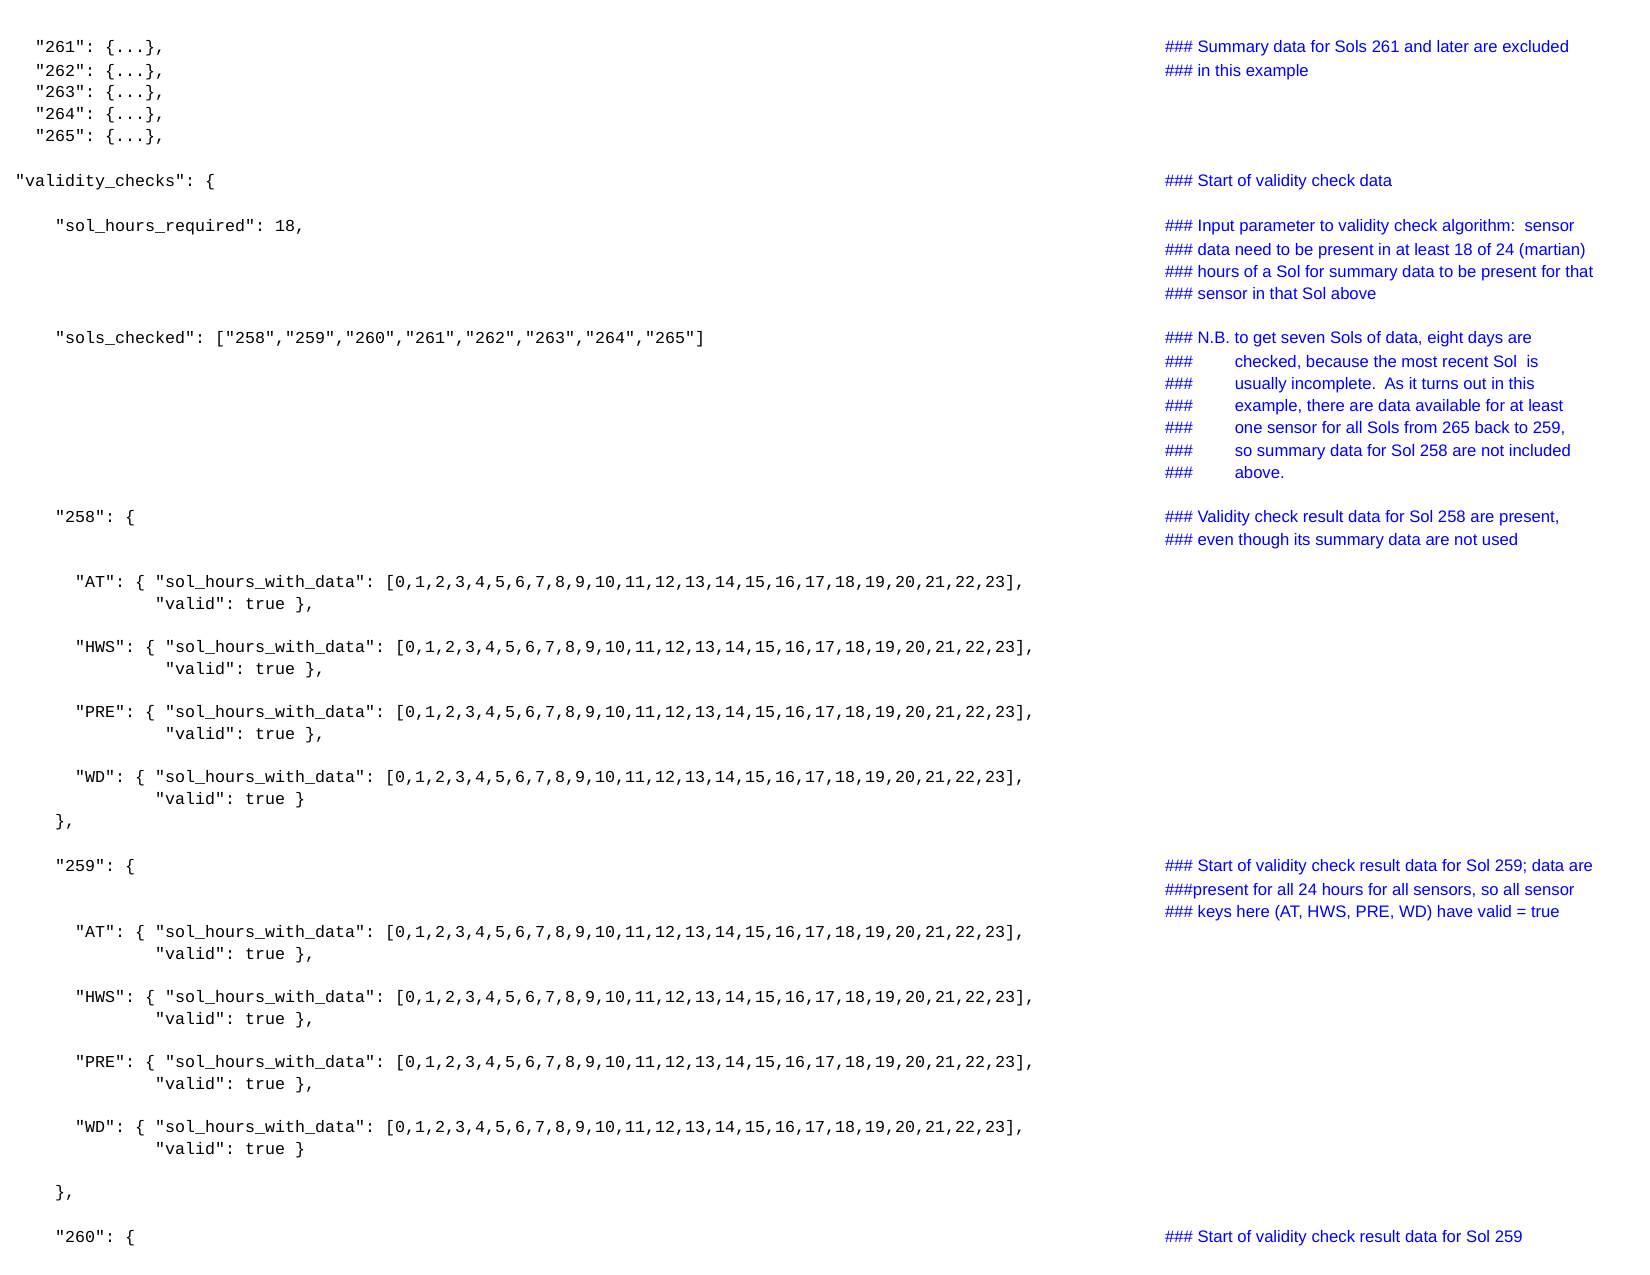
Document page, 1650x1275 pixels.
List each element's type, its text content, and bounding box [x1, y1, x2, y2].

text "263": {...}, [15, 84, 1635, 103]
text ### above. [15, 463, 1635, 482]
text "valid": true }, [15, 726, 1635, 744]
text "valid": true } [15, 1140, 1635, 1159]
text "valid": true }, [15, 1075, 1635, 1094]
text "valid": true }, [15, 596, 1635, 614]
text "validity_checks": { ### Start of validity check data [15, 171, 1635, 191]
text "HWS": { "sol_hours_with_data": [0,1,2,3,4,5,6,7,8,9,10,11,12,13,14,15,16,17,18,19,20,21,22,23], [15, 639, 1635, 658]
text "valid": true } [15, 791, 1635, 809]
text "PRE": { "sol_hours_with_data": [0,1,2,3,4,5,6,7,8,9,10,11,12,13,14,15,16,17,18,19,20,21,22,23], [15, 1054, 1635, 1073]
text "258": { ### Validity check result data for Sol 258 are present, [15, 507, 1635, 527]
text "valid": true }, [15, 1010, 1635, 1029]
text "264": {...}, [15, 106, 1635, 124]
text "valid": true }, [15, 945, 1635, 964]
text "HWS": { "sol_hours_with_data": [0,1,2,3,4,5,6,7,8,9,10,11,12,13,14,15,16,17,18,19,20,21,22,23], [15, 989, 1635, 1008]
text ### one sensor for all Sols from 265 back to 259, [15, 418, 1635, 437]
text ###present for all 24 hours for all sensors, so all sensor [15, 879, 1635, 898]
text }, [15, 1184, 1635, 1203]
text ### so summary data for Sol 258 are not included [15, 441, 1635, 460]
text "262": {...}, ### in this example [15, 60, 1635, 81]
text ### hours of a Sol for summary data to be present for that [15, 262, 1635, 281]
text "sol_hours_required": 18, ### Input parameter to validity check algorithm: sensor [15, 216, 1635, 237]
text "259": { ### Start of validity check result data for Sol 259; data are [15, 856, 1635, 876]
text "261": {...}, ### Summary data for Sols 261 and later are excluded [15, 37, 1635, 57]
text "valid": true }, [15, 661, 1635, 679]
text "WD": { "sol_hours_with_data": [0,1,2,3,4,5,6,7,8,9,10,11,12,13,14,15,16,17,18,19,20,21,22,23], [15, 1119, 1635, 1138]
text "WD": { "sol_hours_with_data": [0,1,2,3,4,5,6,7,8,9,10,11,12,13,14,15,16,17,18,19,20,21,22,23], [15, 769, 1635, 788]
text ### data need to be present in at least 18 of 24 (martian) [15, 239, 1635, 259]
text ### keys here (AT, HWS, PRE, WD) have valid = true [15, 902, 1635, 921]
text "PRE": { "sol_hours_with_data": [0,1,2,3,4,5,6,7,8,9,10,11,12,13,14,15,16,17,18,19,20,21,22,23], [15, 704, 1635, 723]
text ### usually incomplete. As it turns out in this [15, 374, 1635, 393]
text ### sensor in that Sol above [15, 284, 1635, 303]
text "AT": { "sol_hours_with_data": [0,1,2,3,4,5,6,7,8,9,10,11,12,13,14,15,16,17,18,19,20,21,22,23], [15, 924, 1635, 943]
text ### checked, because the most recent Sol is [15, 352, 1635, 371]
text "sols_checked": ["258","259","260","261","262","263","264","265"] ### N.B. to get seven Sols of data, eight days are [15, 328, 1635, 349]
text "265": {...}, [15, 127, 1635, 146]
text ### example, there are data available for at least [15, 396, 1635, 415]
text ### even though its summary data are not used [15, 530, 1635, 549]
text "260": { ### Start of validity check result data for Sol 259 [15, 1227, 1635, 1248]
text }, [15, 812, 1635, 831]
text "AT": { "sol_hours_with_data": [0,1,2,3,4,5,6,7,8,9,10,11,12,13,14,15,16,17,18,19,20,21,22,23], [15, 574, 1635, 593]
